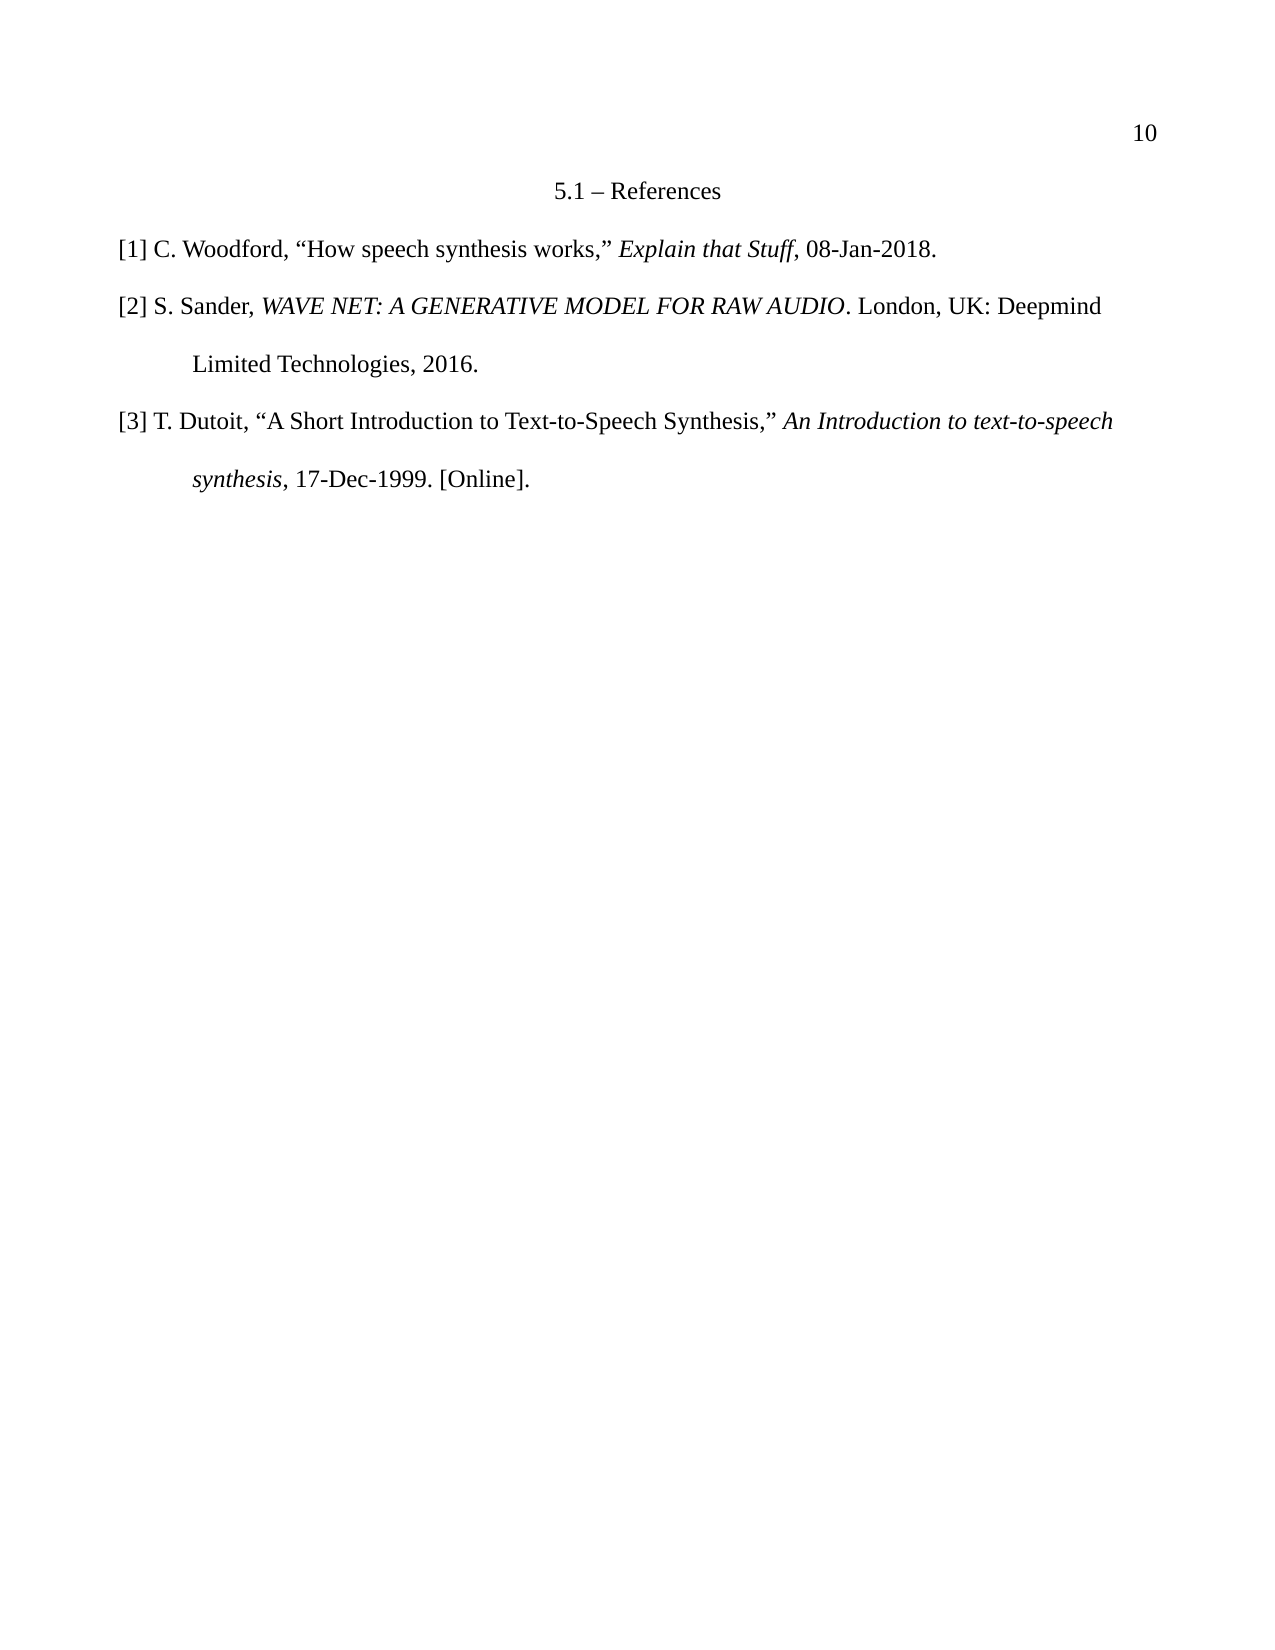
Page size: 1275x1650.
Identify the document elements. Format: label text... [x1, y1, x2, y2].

text [1] C. Woodford, “How speech synthesis works,” Explain that Stuff, 08-Jan-2018. [118, 234, 1157, 263]
text 5.1 – References [118, 176, 1157, 205]
text [2] S. Sander, WAVE NET: A GENERATIVE MODEL FOR RAW AUDIO. London, UK: Deepmind Limited Technologies, 2016. [118, 291, 1157, 378]
text [3] T. Dutoit, “A Short Introduction to Text-to-Speech Synthesis,” An Introduction to text-to-speech synthesis, 17-Dec-1999. [Online]. [118, 406, 1157, 493]
